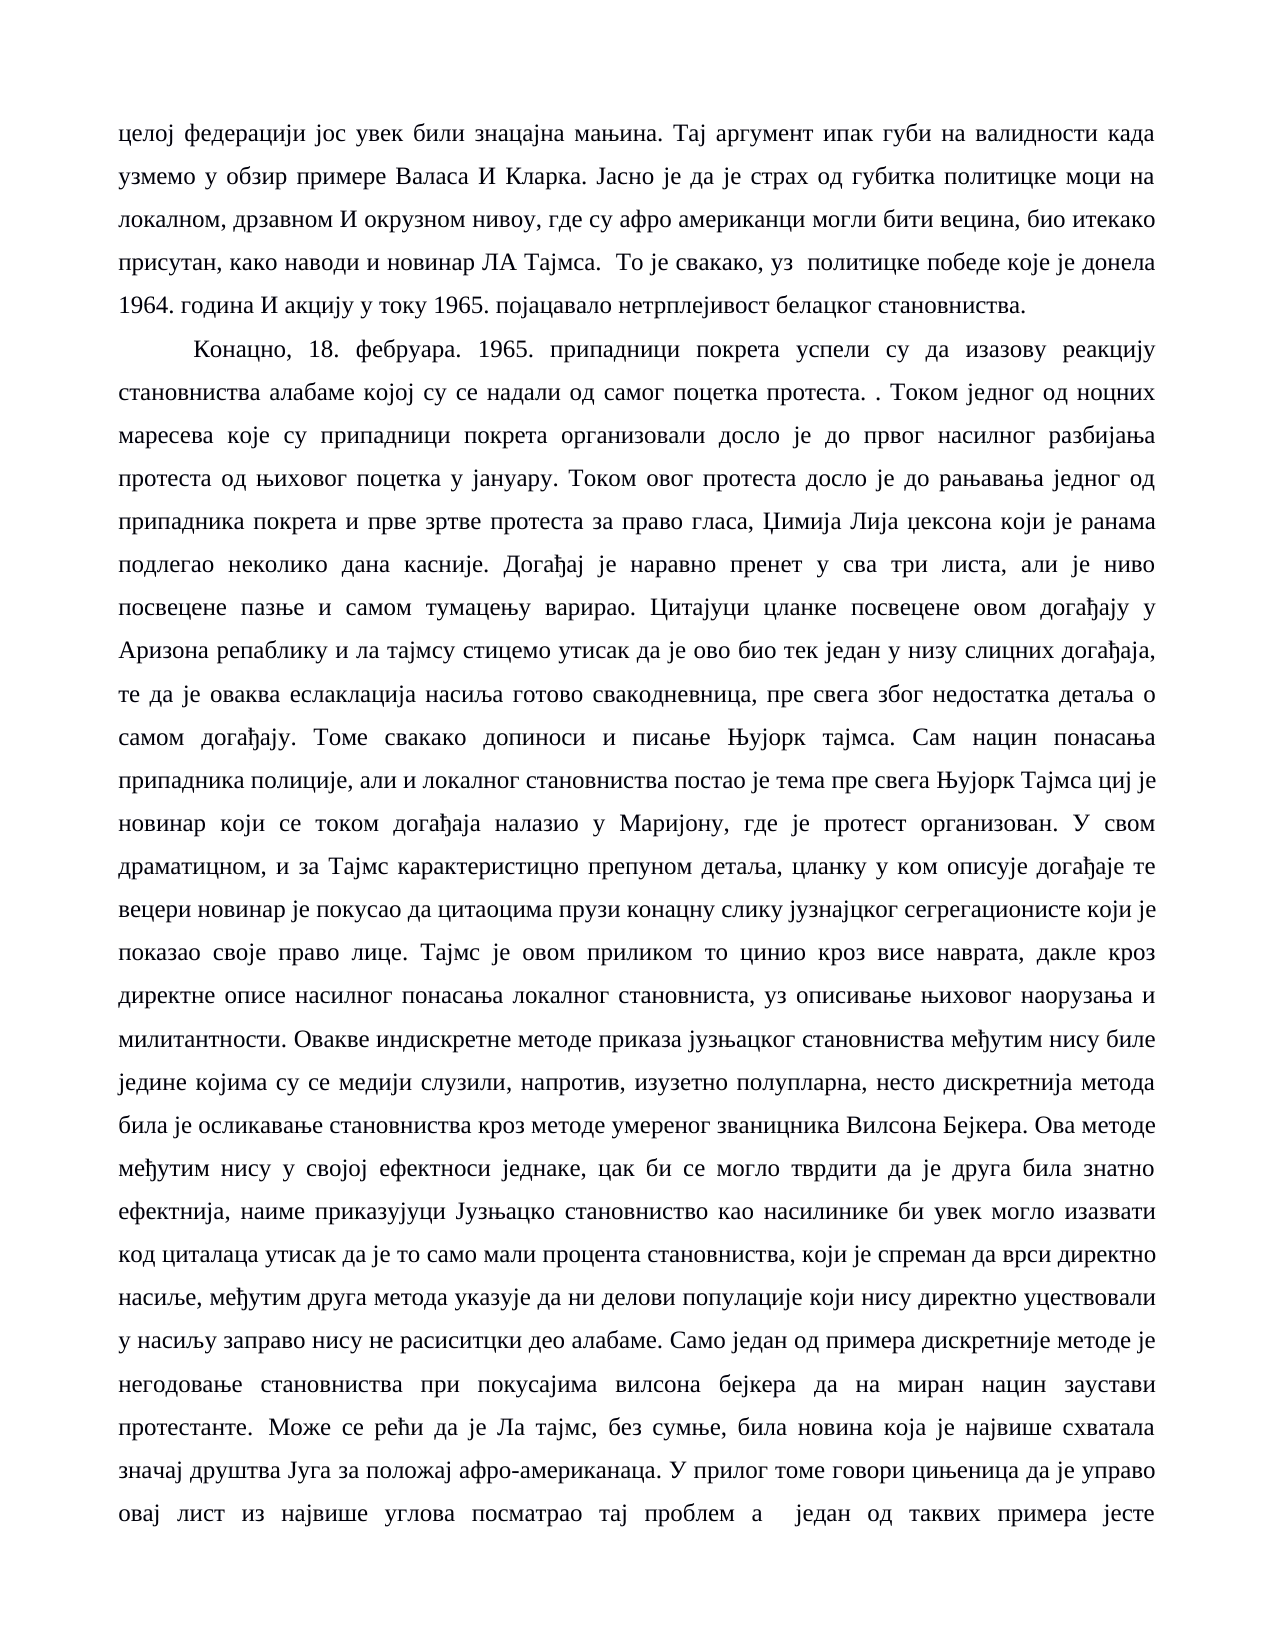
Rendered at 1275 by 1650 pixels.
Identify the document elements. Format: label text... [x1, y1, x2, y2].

text Конацно, 18. фебруара. 1965. припадници покрета успели су да изазову реакцију становниства алабаме којој су се надали од самог поцетка протеста. . Током једног од ноцних маресева које су припадници покрета организовали досло је до првог насилног разбијања протеста од њиховог поцетка у јануару. Током овог протеста досло је до рањавања једног од припадника покрета и прве зртве протеста за право гласа, Џимија Лија џексона који је ранама подлегао неколико дана касније. Догађај је наравно пренет у сва три листа, али је ниво посвецене пазње и самом тумацењу варирао. Цитајуци цланке посвецене овом догађају у Аризона репаблику и ла тајмсу стицемо утисак да је ово био тек један у низу слицних догађаја, те да је оваква еслаклација насиља готово свакодневница, пре свега због недостатка детаља о самом догађају. Томе свакако допиноси и писање Њујорк тајмса. Сам нацин понасања припадника полиције, али и локалног становниства постао је тема пре свега Њујорк Тајмса циј је новинар који се током догађаја налазио у Маријону, где је протест организован. У свом драматицном, и за Тајмс карактеристицно препуном детаља, цланку у ком описује догађаје те вецери новинар је покусао да цитаоцима прузи конацну слику јузнајцког сегрегационисте који је показао своје право лице. Тајмс је овом приликом то цинио кроз висе наврата, дакле кроз директне описе насилног понасања локалног становниста, уз описивање њиховог наорузања и милитантности. Овакве индискретне методе приказа јузњацког становниства међутим нису биле једине којима су се медији слузили, напротив, изузетно полупларна, несто дискретнија метода била је осликавање становниства кроз методе умереног званицника Вилсона Бејкера. Ова методе међутим нису у својој ефектноси једнаке, цак би се могло тврдити да је друга била знатно ефектнија, наиме приказујуци Јузњацко становниство као насилинике би увек могло изазвати код циталаца утисак да је то само мали процента становниства, који је спреман да врси директно насиље, међутим друга метода указује да ни делови популације који нису директно уцествовали у насиљу заправо нису не расиситцки део алабаме. Само један од примера дискретније методе је негодовање становниства при покусајима вилсона бејкера да на миран нацин заустави протестанте. Може се рећи да је Ла тајмс, без сумње, била новина која је највише схватала значај друштва Југа за положај афро-американаца. У прилог томе говори цињеница да је управо овај лист из највише углова посматрао тај проблем а један од таквих примера јесте [118, 334, 1157, 1527]
text целој федерацији јос увек били знацајна мањина. Тај аргумент ипак губи на валидности када узмемо у обзир примере Валаса И Кларка. Јасно је да је страх од губитка политицке моци на локалном, дрзавном И окрузном нивоу, где су афро американци могли бити вецина, био итекако присутан, како наводи и новинар ЛА Тајмса. То је свакако, уз политицке победе које је донела 1964. година И акцију у току 1965. појацавало нетрплејивост белацког становниства. [118, 118, 1157, 319]
